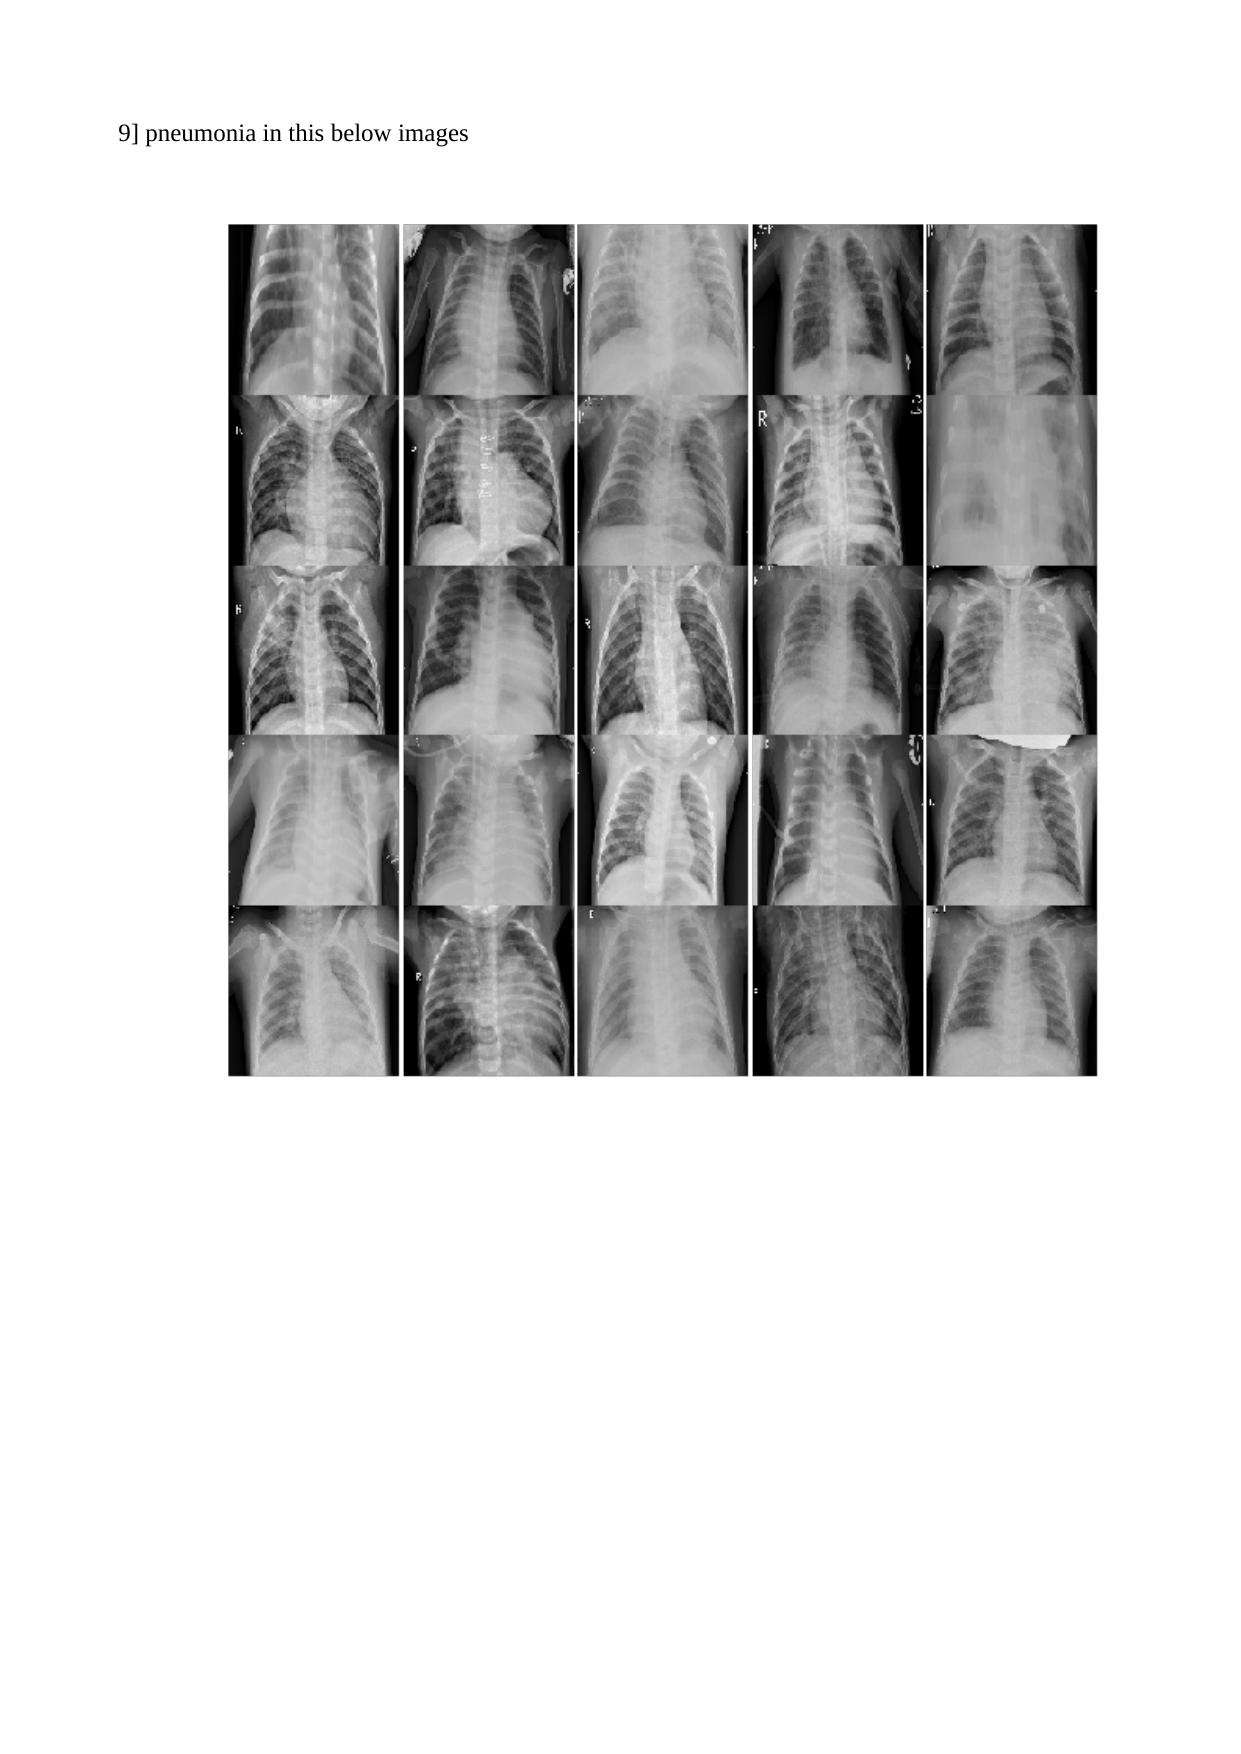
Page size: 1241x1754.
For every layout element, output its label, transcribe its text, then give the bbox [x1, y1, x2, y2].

text 9] pneumonia in this below images [118, 118, 1122, 147]
picture [177, 210, 1113, 1114]
